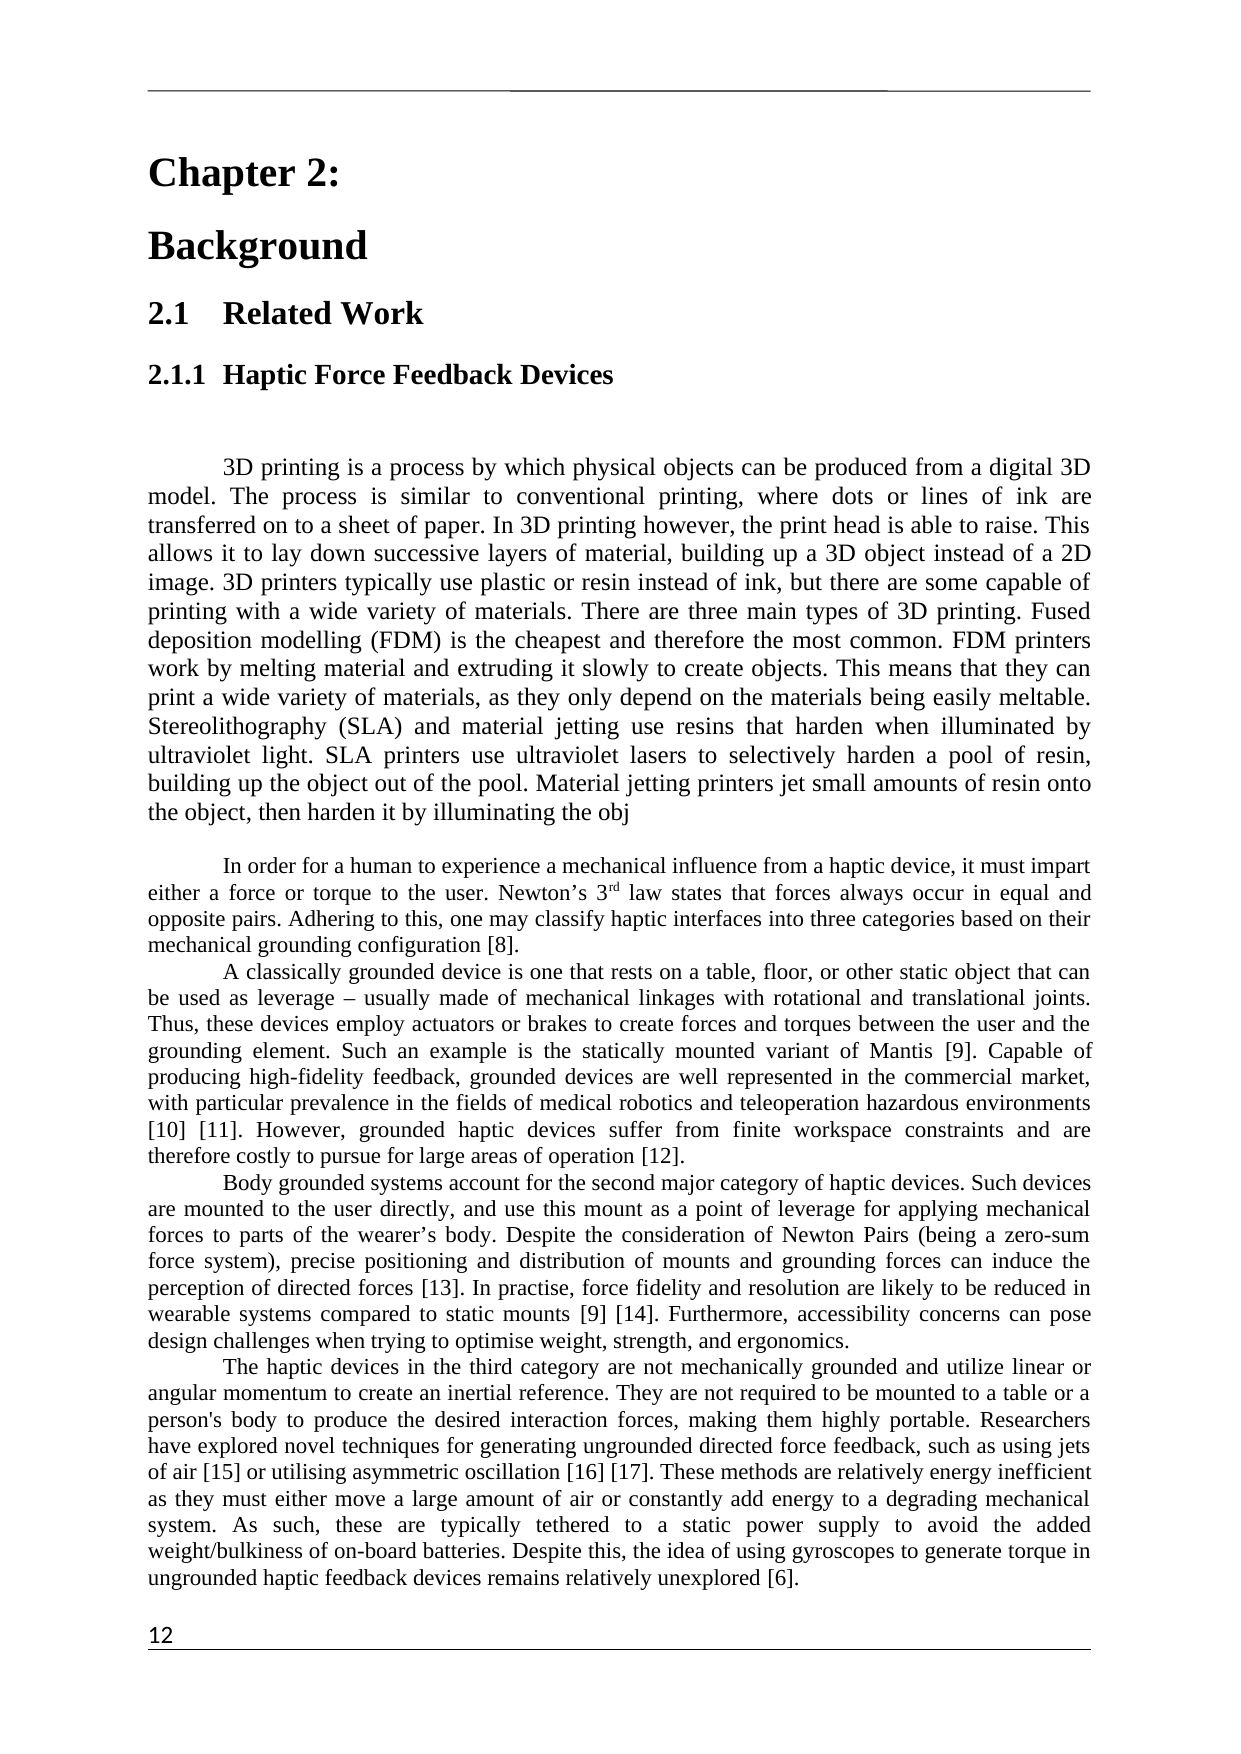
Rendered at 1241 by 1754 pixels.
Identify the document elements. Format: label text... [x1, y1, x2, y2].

text A classically grounded device is one that rests on a table, floor, or other static object that can be used as leverage – usually made of mechanical linkages with rotational and translational joints. Thus, these devices employ actuators or brakes to create forces and torques between the user and the grounding element. Such an example is the statically mounted variant of Mantis [9]. Capable of producing high-fidelity feedback, grounded devices are well represented in the commercial market, with particular prevalence in the fields of medical robotics and teleoperation hazardous environments [10] [11]. However, grounded haptic devices suffer from finite workspace constraints and are therefore costly to pursue for large areas of operation [12]. [148, 958, 1092, 1168]
text The haptic devices in the third category are not mechanically grounded and utilize linear or angular momentum to create an inertial reference. They are not required to be mounted to a table or a person's body to produce the desired interaction forces, making them highly portable. Researchers have explored novel techniques for generating ungrounded directed force feedback, such as using jets of air [15] or utilising asymmetric oscillation [16] [17]. These methods are relatively energy inefficient as they must either move a large amount of air or constantly add energy to a degrading mechanical system. As such, these are typically tethered to a static power supply to avoid the added weight/bulkiness of on-board batteries. Despite this, the idea of using gyroscopes to generate torque in ungrounded haptic feedback devices remains relatively unexplored [6]. [148, 1353, 1092, 1590]
text 3D printing is a process by which physical objects can be produced from a digital 3D model. The process is similar to conventional printing, where dots or lines of ink are transferred on to a sheet of paper. In 3D printing however, the print head is able to raise. This allows it to lay down successive layers of material, building up a 3D object instead of a 2D image. 3D printers typically use plastic or resin instead of ink, but there are some capable of printing with a wide variety of materials. There are three main types of 3D printing. Fused deposition modelling (FDM) is the cheapest and therefore the most common. FDM printers work by melting material and extruding it slowly to create objects. This means that they can print a wide variety of materials, as they only depend on the materials being easily meltable. Stereolithography (SLA) and material jetting use resins that harden when illuminated by ultraviolet light. SLA printers use ultraviolet lasers to selectively harden a pool of resin, building up the object out of the pool. Material jetting printers jet small amounts of resin onto the object, then harden it by illuminating the obj [148, 452, 1092, 826]
subtitle Related Work [148, 293, 1092, 332]
subtitle Chapter 2: [148, 148, 1092, 196]
text Body grounded systems account for the second major category of haptic devices. Such devices are mounted to the user directly, and use this mount as a point of leverage for applying mechanical forces to parts of the wearer’s body. Despite the consideration of Newton Pairs (being a zero-sum force system), precise positioning and distribution of mounts and grounding forces can induce the perception of directed forces [13]. In practise, force fidelity and resolution are likely to be reduced in wearable systems compared to static mounts [9] [14]. Furthermore, accessibility concerns can pose design challenges when trying to optimise weight, strength, and ergonomics. [148, 1168, 1092, 1353]
subtitle Background [148, 221, 1092, 268]
subtitle Haptic Force Feedback Devices [148, 357, 1092, 390]
text In order for a human to experience a mechanical influence from a haptic device, it must impart either a force or torque to the user. Newton’s 3rd law states that forces always occur in equal and opposite pairs. Adhering to this, one may classify haptic interfaces into three categories based on their mechanical grounding configuration [8]. [148, 852, 1092, 958]
